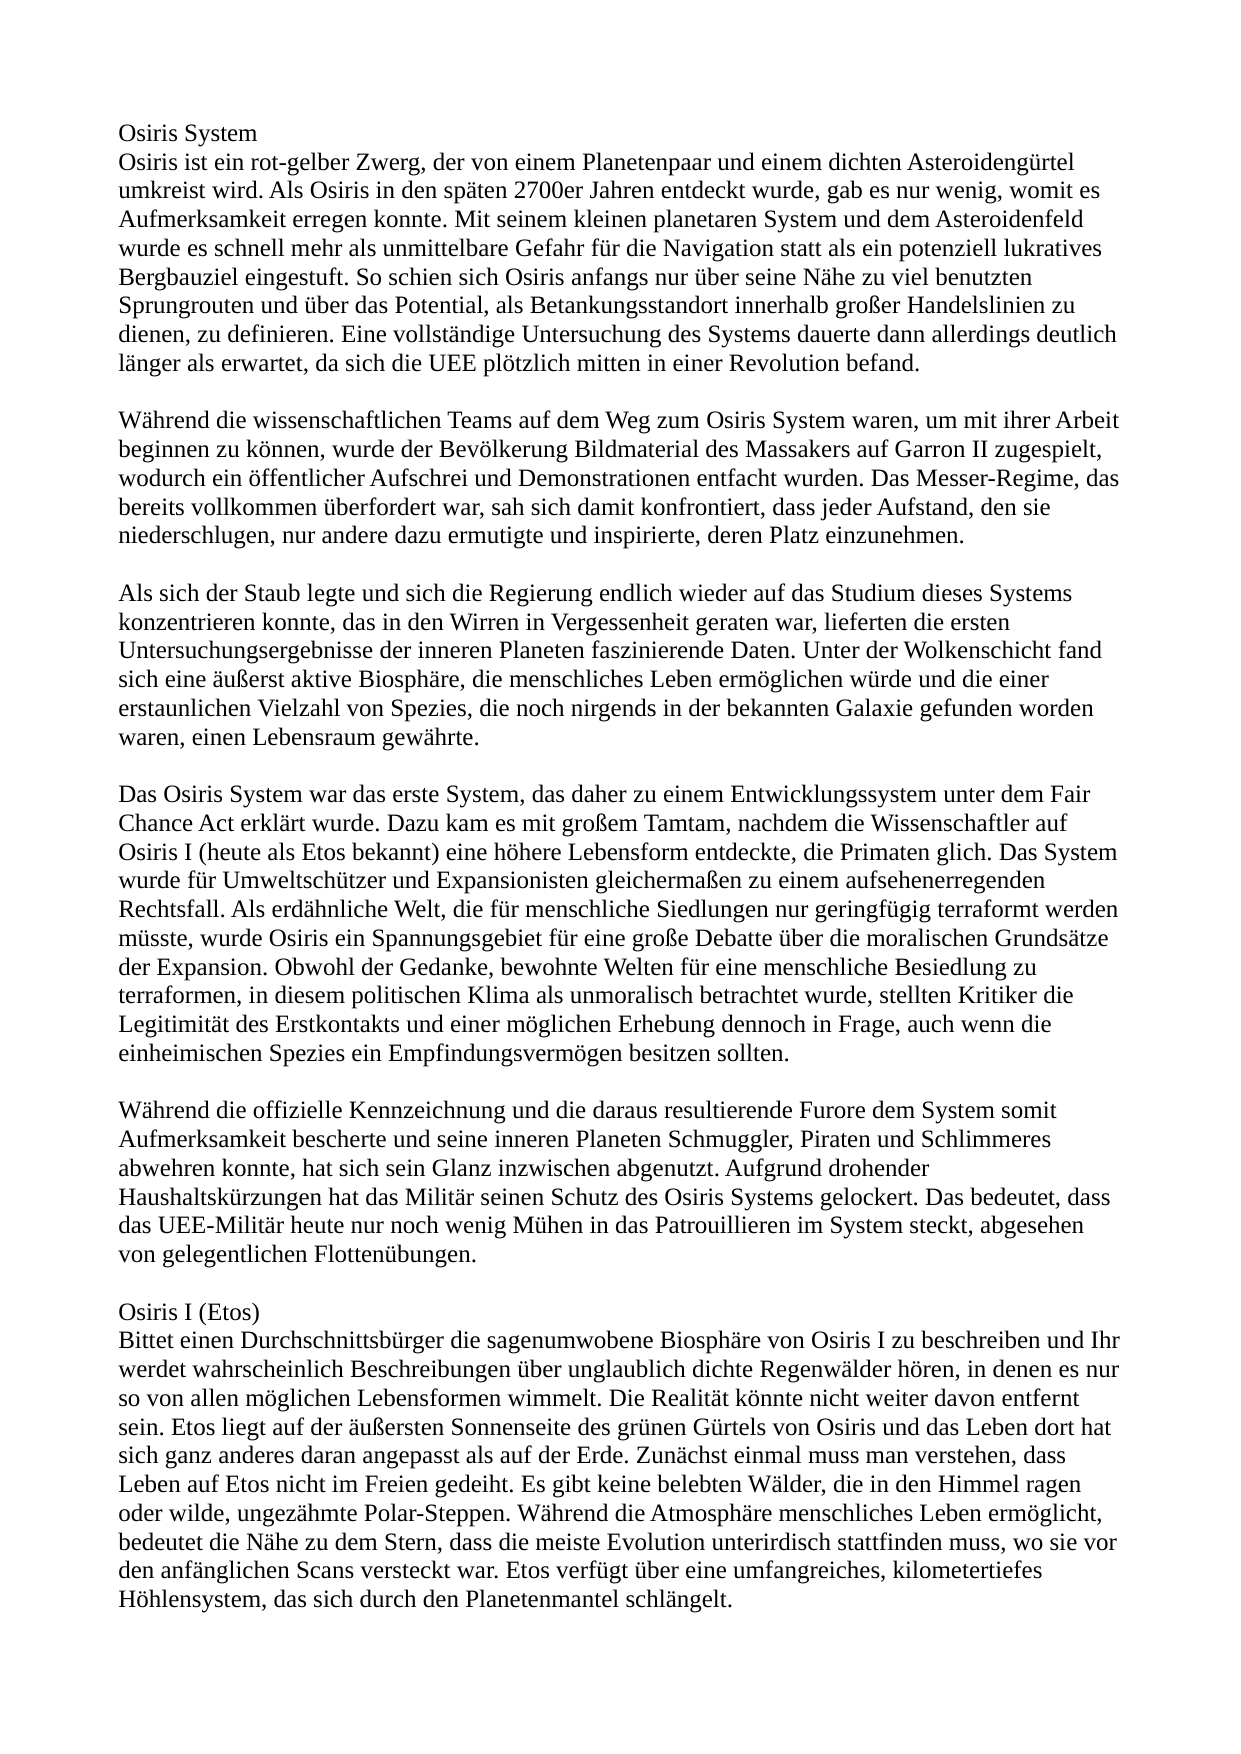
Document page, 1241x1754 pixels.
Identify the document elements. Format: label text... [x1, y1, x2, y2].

text Während die wissenschaftlichen Teams auf dem Weg zum Osiris System waren, um mit ihrer Arbeit beginnen zu können, wurde der Bevölkerung Bildmaterial des Massakers auf Garron II zugespielt, wodurch ein öffentlicher Aufschrei und Demonstrationen entfacht wurden. Das Messer-Regime, das bereits vollkommen überfordert war, sah sich damit konfrontiert, dass jeder Aufstand, den sie niederschlugen, nur andere dazu ermutigte und inspirierte, deren Platz einzunehmen. [118, 406, 1122, 549]
text Osiris System [118, 118, 1122, 147]
text Bittet einen Durchschnittsbürger die sagenumwobene Biosphäre von Osiris I zu beschreiben und Ihr werdet wahrscheinlich Beschreibungen über unglaublich dichte Regenwälder hören, in denen es nur so von allen möglichen Lebensformen wimmelt. Die Realität könnte nicht weiter davon entfernt sein. Etos liegt auf der äußersten Sonnenseite des grünen Gürtels von Osiris und das Leben dort hat sich ganz anderes daran angepasst als auf der Erde. Zunächst einmal muss man verstehen, dass Leben auf Etos nicht im Freien gedeiht. Es gibt keine belebten Wälder, die in den Himmel ragen oder wilde, ungezähmte Polar-Steppen. Während die Atmosphäre menschliches Leben ermöglicht, bedeutet die Nähe zu dem Stern, dass die meiste Evolution unterirdisch stattfinden muss, wo sie vor den anfänglichen Scans versteckt war. Etos verfügt über eine umfangreiches, kilometertiefes Höhlensystem, das sich durch den Planetenmantel schlängelt. [118, 1326, 1122, 1613]
text Als sich der Staub legte und sich die Regierung endlich wieder auf das Studium dieses Systems konzentrieren konnte, das in den Wirren in Vergessenheit geraten war, lieferten die ersten Untersuchungsergebnisse der inneren Planeten faszinierende Daten. Unter der Wolkenschicht fand sich eine äußerst aktive Biosphäre, die menschliches Leben ermöglichen würde und die einer erstaunlichen Vielzahl von Spezies, die noch nirgends in der bekannten Galaxie gefunden worden waren, einen Lebensraum gewährte. [118, 578, 1122, 751]
text Das Osiris System war das erste System, das daher zu einem Entwicklungssystem unter dem Fair Chance Act erklärt wurde. Dazu kam es mit großem Tamtam, nachdem die Wissenschaftler auf Osiris I (heute als Etos bekannt) eine höhere Lebensform entdeckte, die Primaten glich. Das System wurde für Umweltschützer und Expansionisten gleichermaßen zu einem aufsehenerregenden Rechtsfall. Als erdähnliche Welt, die für menschliche Siedlungen nur geringfügig terraformt werden müsste, wurde Osiris ein Spannungsgebiet für eine große Debatte über die moralischen Grundsätze der Expansion. Obwohl der Gedanke, bewohnte Welten für eine menschliche Besiedlung zu terraformen, in diesem politischen Klima als unmoralisch betrachtet wurde, stellten Kritiker die Legitimität des Erstkontakts und einer möglichen Erhebung dennoch in Frage, auch wenn die einheimischen Spezies ein Empfindungsvermögen besitzen sollten. [118, 779, 1122, 1067]
text Während die offizielle Kennzeichnung und die daraus resultierende Furore dem System somit Aufmerksamkeit bescherte und seine inneren Planeten Schmuggler, Piraten und Schlimmeres abwehren konnte, hat sich sein Glanz inzwischen abgenutzt. Aufgrund drohender Haushaltskürzungen hat das Militär seinen Schutz des Osiris Systems gelockert. Das bedeutet, dass das UEE-Militär heute nur noch wenig Mühen in das Patrouillieren im System steckt, abgesehen von gelegentlichen Flottenübungen. [118, 1096, 1122, 1268]
text Osiris I (Etos) [118, 1297, 1122, 1326]
text Osiris ist ein rot-gelber Zwerg, der von einem Planetenpaar und einem dichten Asteroidengürtel umkreist wird. Als Osiris in den späten 2700er Jahren entdeckt wurde, gab es nur wenig, womit es Aufmerksamkeit erregen konnte. Mit seinem kleinen planetaren System und dem Asteroidenfeld wurde es schnell mehr als unmittelbare Gefahr für die Navigation statt als ein potenziell lukratives Bergbauziel eingestuft. So schien sich Osiris anfangs nur über seine Nähe zu viel benutzten Sprungrouten und über das Potential, als Betankungsstandort innerhalb großer Handelslinien zu dienen, zu definieren. Eine vollständige Untersuchung des Systems dauerte dann allerdings deutlich länger als erwartet, da sich die UEE plötzlich mitten in einer Revolution befand. [118, 147, 1122, 377]
